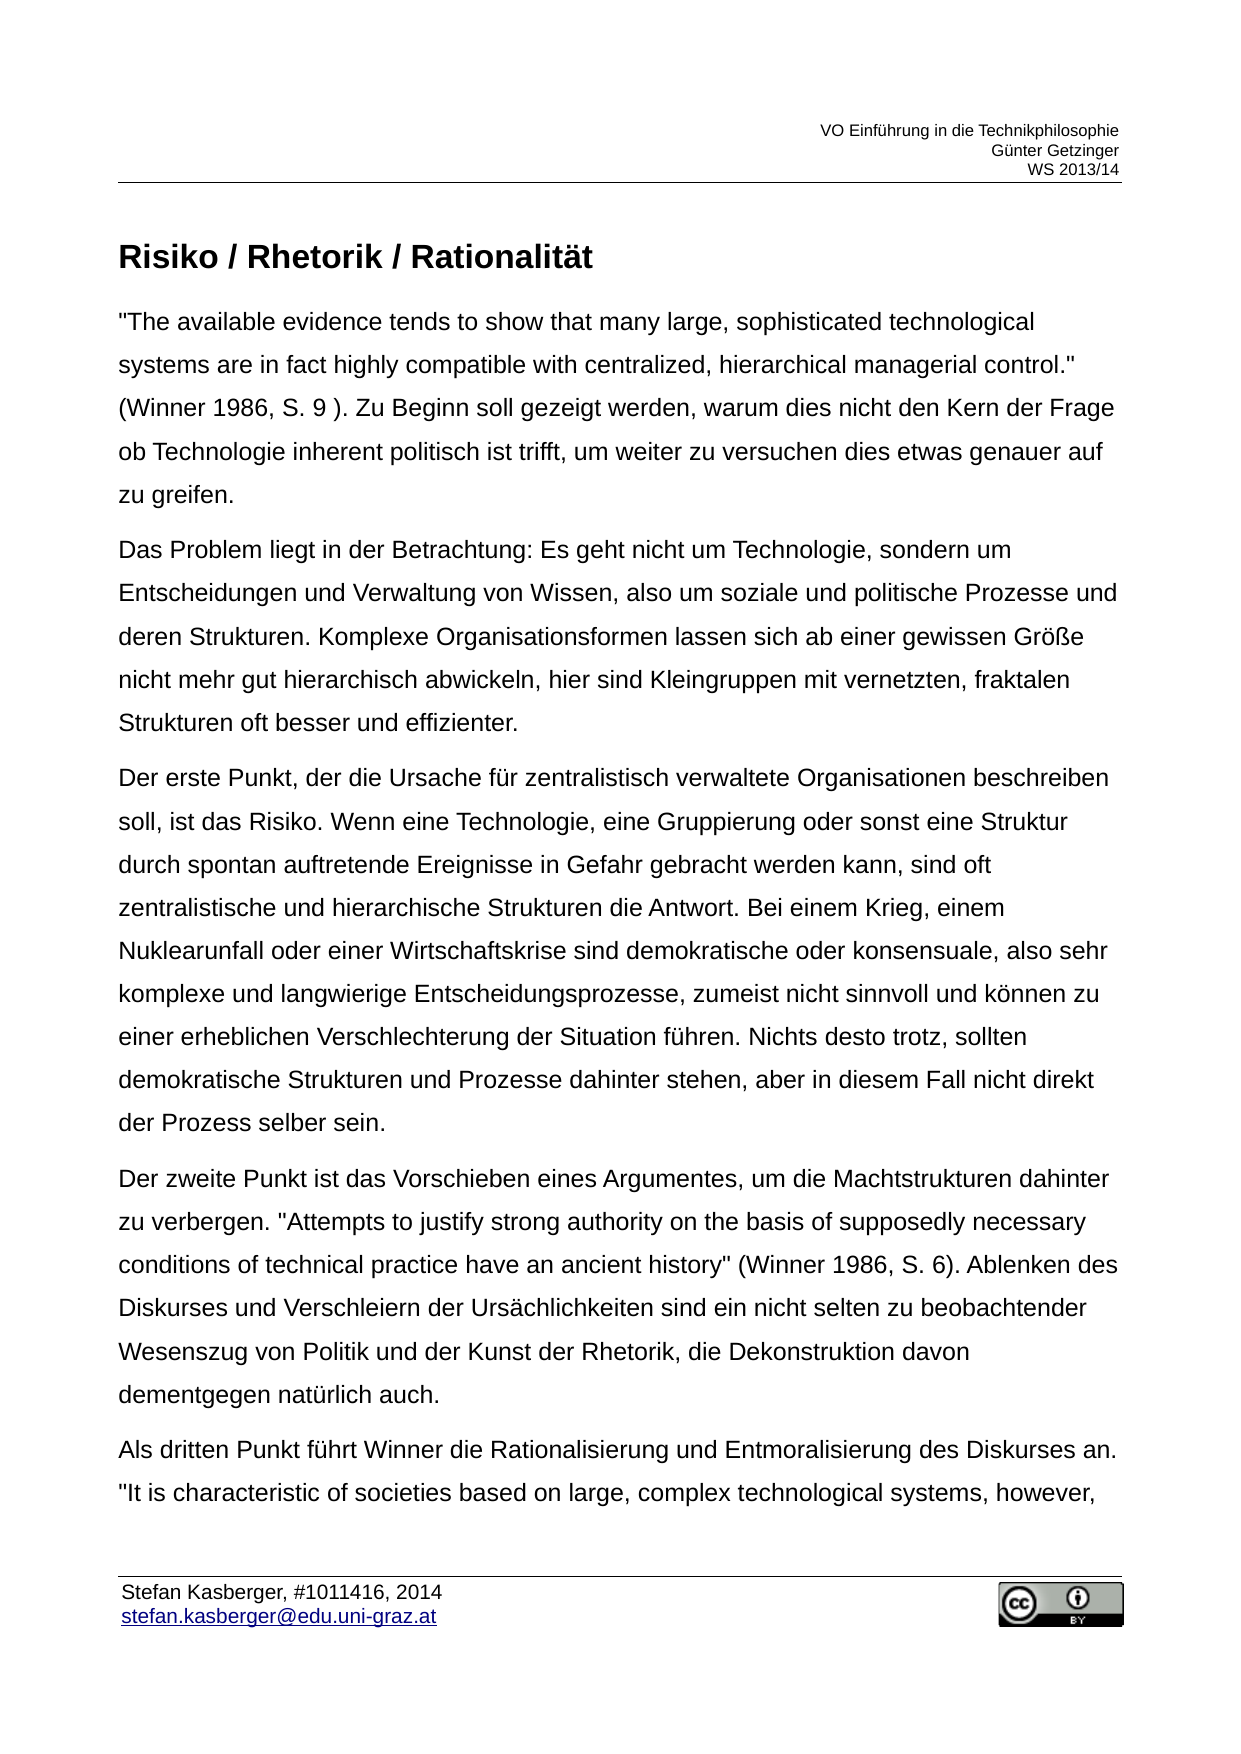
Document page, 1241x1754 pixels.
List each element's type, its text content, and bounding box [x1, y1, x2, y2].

subtitle Risiko / Rhetorik / Rationalität [118, 237, 1122, 275]
picture [998, 1582, 1124, 1627]
text Der zweite Punkt ist das Vorschieben eines Argumentes, um die Machtstrukturen dahinter zu verbergen. "Attempts to justify strong authority on the basis of supposedly necessary conditions of technical practice have an ancient history" (Winner 1986, S. 6). Ablenken des Diskurses und Verschleiern der Ursächlichkeiten sind ein nicht selten zu beobachtender Wesenszug von Politik und der Kunst der Rhetorik, die Dekonstruktion davon dementgegen natürlich auch. [118, 1164, 1122, 1408]
text Als dritten Punkt führt Winner die Rationalisierung und Entmoralisierung des Diskurses an. "It is characteristic of societies based on large, complex technological systems, however, [118, 1435, 1122, 1507]
text Das Problem liegt in der Betrachtung: Es geht nicht um Technologie, sondern um Entscheidungen und Verwaltung von Wissen, also um soziale und politische Prozesse und deren Strukturen. Komplexe Organisationsformen lassen sich ab einer gewissen Größe nicht mehr gut hierarchisch abwickeln, hier sind Kleingruppen mit vernetzten, fraktalen Strukturen oft besser und effizienter. [118, 535, 1122, 737]
text Der erste Punkt, der die Ursache für zentralistisch verwaltete Organisationen beschreiben soll, ist das Risiko. Wenn eine Technologie, eine Gruppierung oder sonst eine Struktur durch spontan auftretende Ereignisse in Gefahr gebracht werden kann, sind oft zentralistische und hierarchische Strukturen die Antwort. Bei einem Krieg, einem Nuklearunfall oder einer Wirtschaftskrise sind demokratische oder konsensuale, also sehr komplexe und langwierige Entscheidungsprozesse, zumeist nicht sinnvoll und können zu einer erheblichen Verschlechterung der Situation führen. Nichts desto trotz, sollten demokratische Strukturen und Prozesse dahinter stehen, aber in diesem Fall nicht direkt der Prozess selber sein. [118, 763, 1122, 1137]
text "The available evidence tends to show that many large, sophisticated technological systems are in fact highly compatible with centralized, hierarchical managerial control." (Winner 1986, S. 9 ). Zu Beginn soll gezeigt werden, warum dies nicht den Kern der Frage ob Technologie inherent politisch ist trifft, um weiter zu versuchen dies etwas genauer auf zu greifen. [118, 307, 1122, 508]
